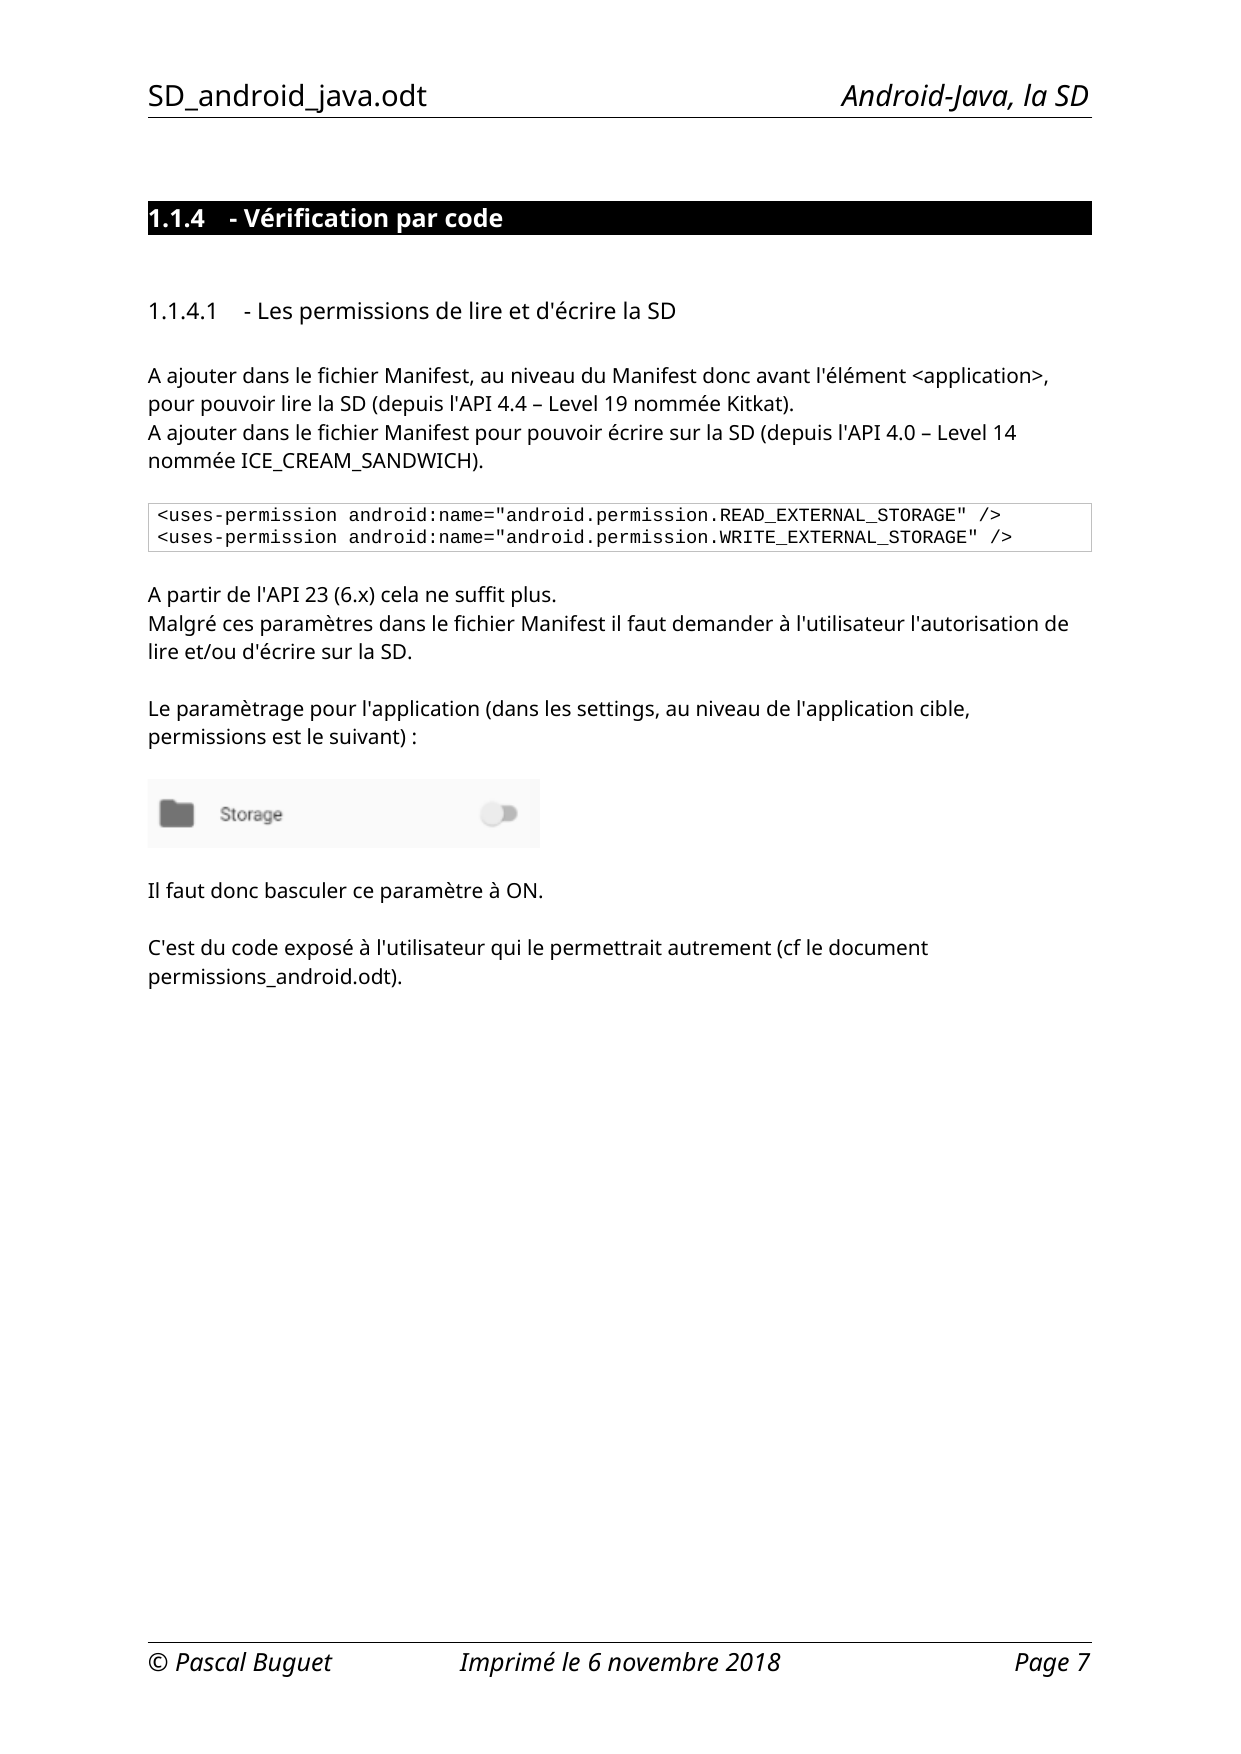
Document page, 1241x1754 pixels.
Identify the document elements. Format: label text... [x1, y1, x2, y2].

text A ajouter dans le fichier Manifest, au niveau du Manifest donc avant l'élément <application>, pour pouvoir lire la SD (depuis l'API 4.4 – Level 19 nommée Kitkat). [148, 361, 1092, 418]
text <uses-permission android:name="android.permission.READ_EXTERNAL_STORAGE" /> [149, 504, 1091, 524]
text Malgré ces paramètres dans le fichier Manifest il faut demander à l'utilisateur l'autorisation de lire et/ou d'écrire sur la SD. [148, 609, 1092, 666]
picture [147, 779, 540, 848]
text Il faut donc basculer ce paramètre à ON. [148, 876, 1092, 905]
subtitle - Vérification par code [148, 201, 1092, 235]
text A ajouter dans le fichier Manifest pour pouvoir écrire sur la SD (depuis l'API 4.0 – Level 14 nommée ICE_CREAM_SANDWICH). [148, 418, 1092, 474]
text <uses-permission android:name="android.permission.WRITE_EXTERNAL_STORAGE" /> [149, 524, 1091, 551]
text A partir de l'API 23 (6.x) cela ne suffit plus. [148, 580, 1092, 609]
subtitle - Les permissions de lire et d'écrire la SD [148, 295, 1092, 326]
text C'est du code exposé à l'utilisateur qui le permettrait autrement (cf le document permissions_android.odt). [148, 933, 1092, 990]
text Le paramètrage pour l'application (dans les settings, au niveau de l'application cible, permissions est le suivant) : [148, 694, 1092, 751]
